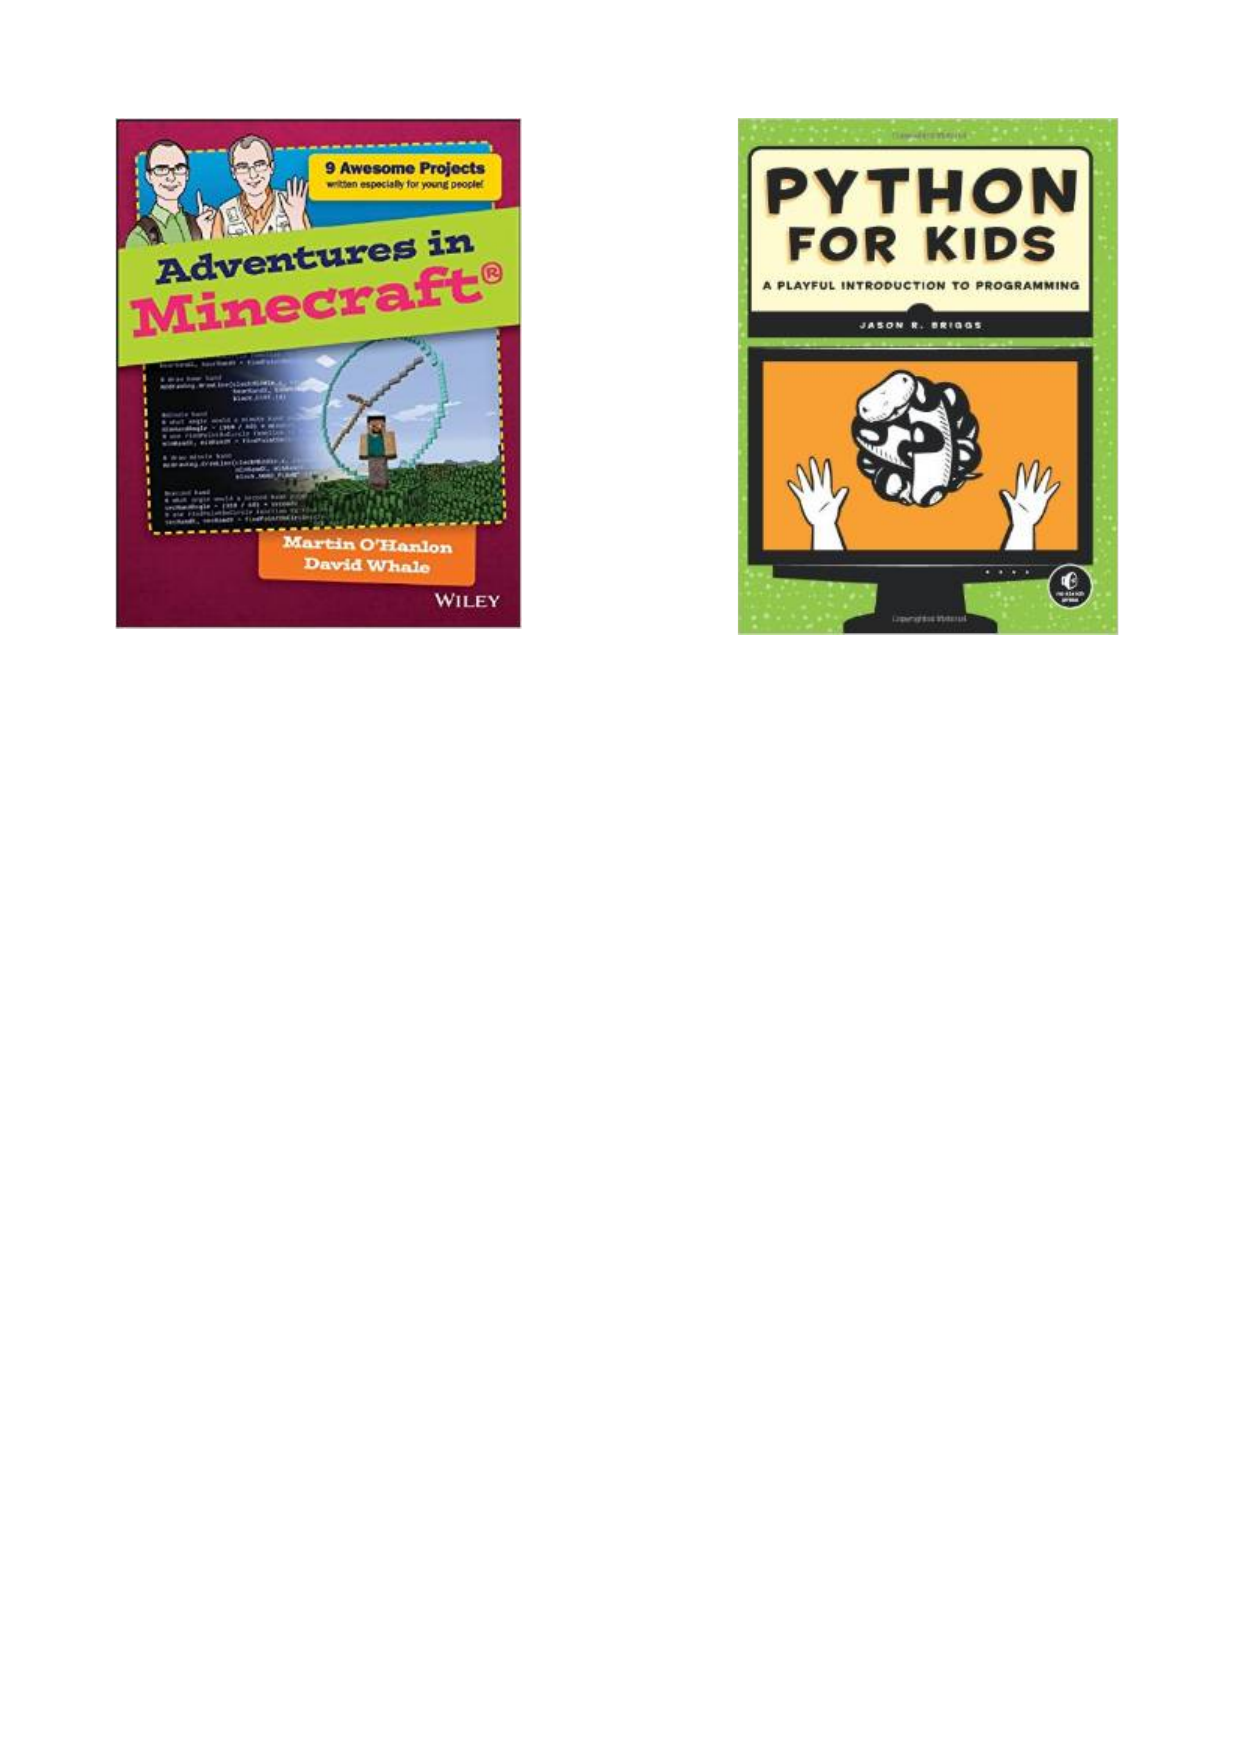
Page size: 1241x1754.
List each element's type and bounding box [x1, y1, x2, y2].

picture [115, 118, 522, 629]
picture [737, 118, 1119, 635]
